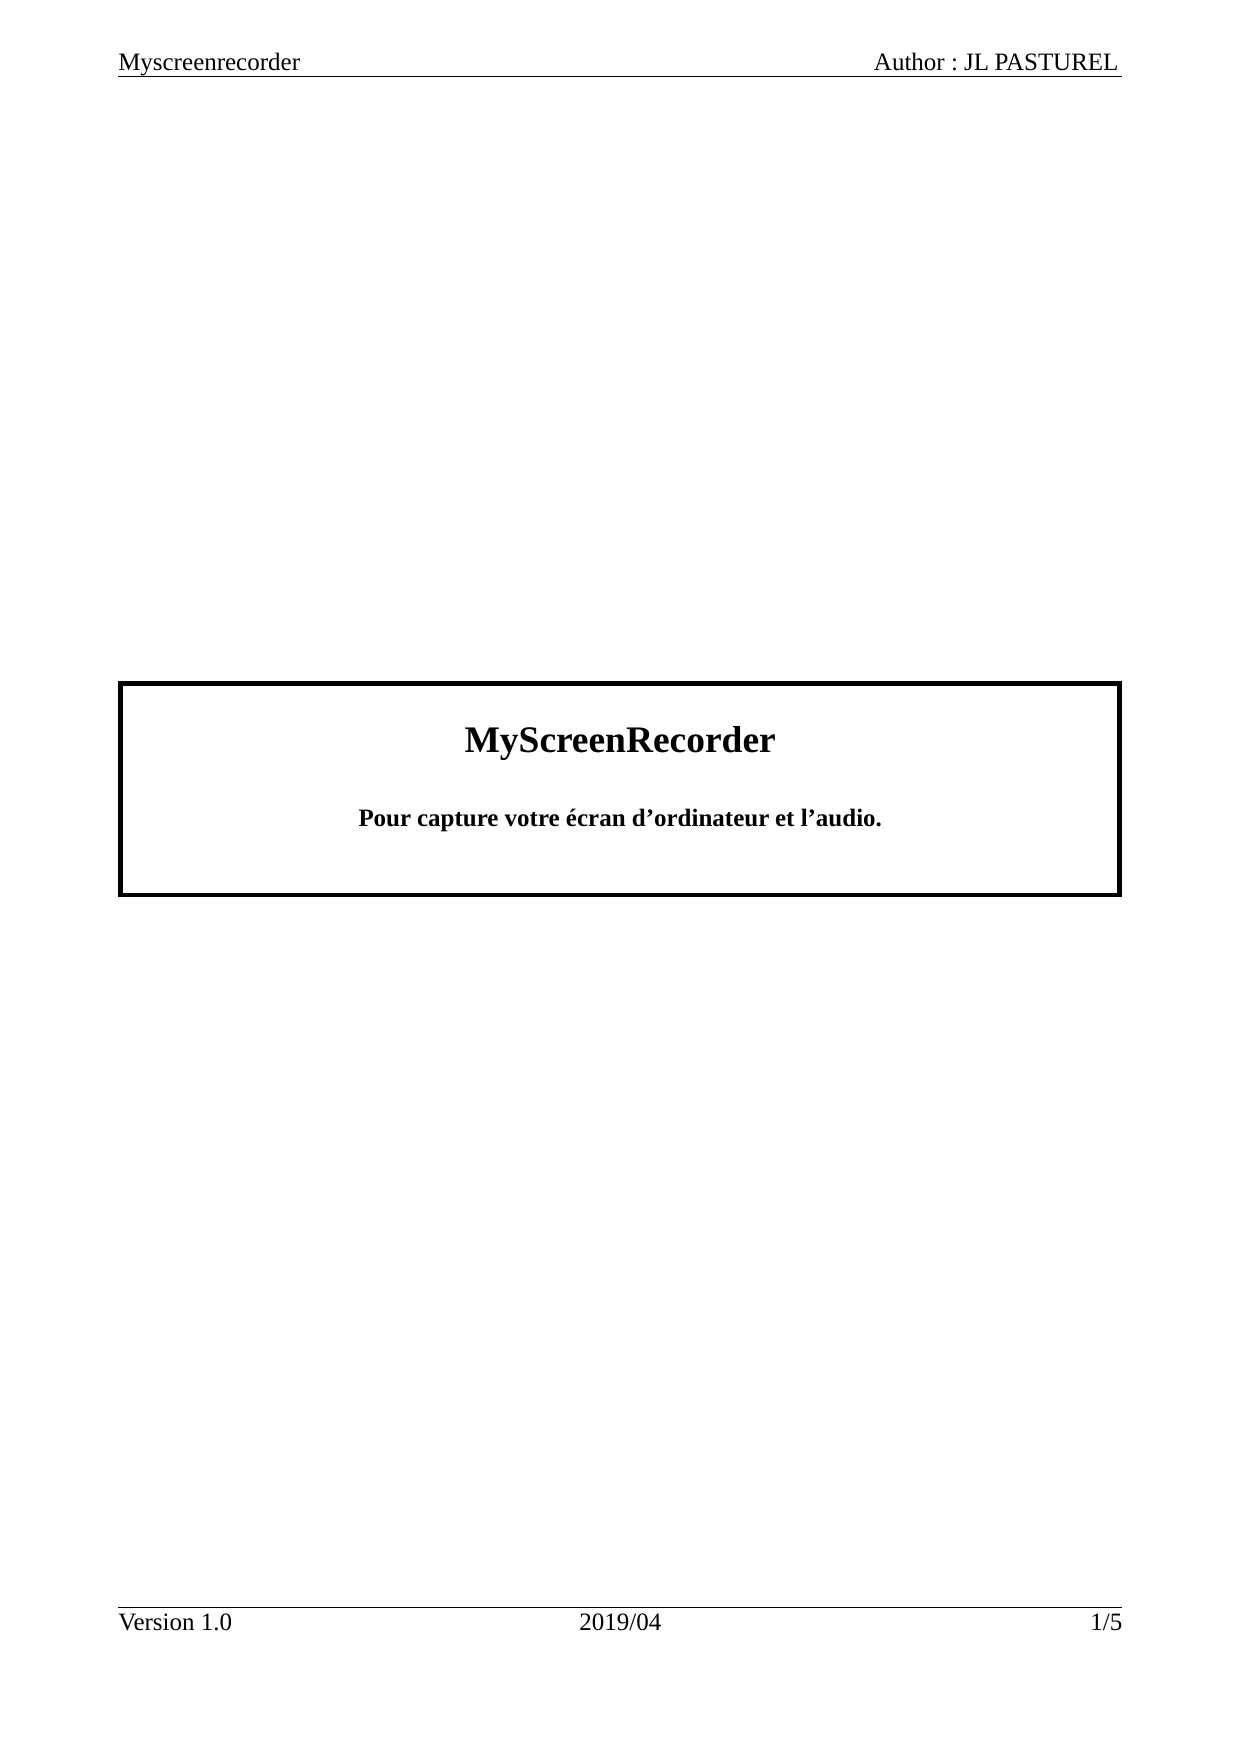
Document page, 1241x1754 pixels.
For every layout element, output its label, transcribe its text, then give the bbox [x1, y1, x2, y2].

text MyScreenRecorder [123, 709, 1117, 760]
text Pour capture votre écran d’ordinateur et l’audio. [123, 796, 1117, 832]
